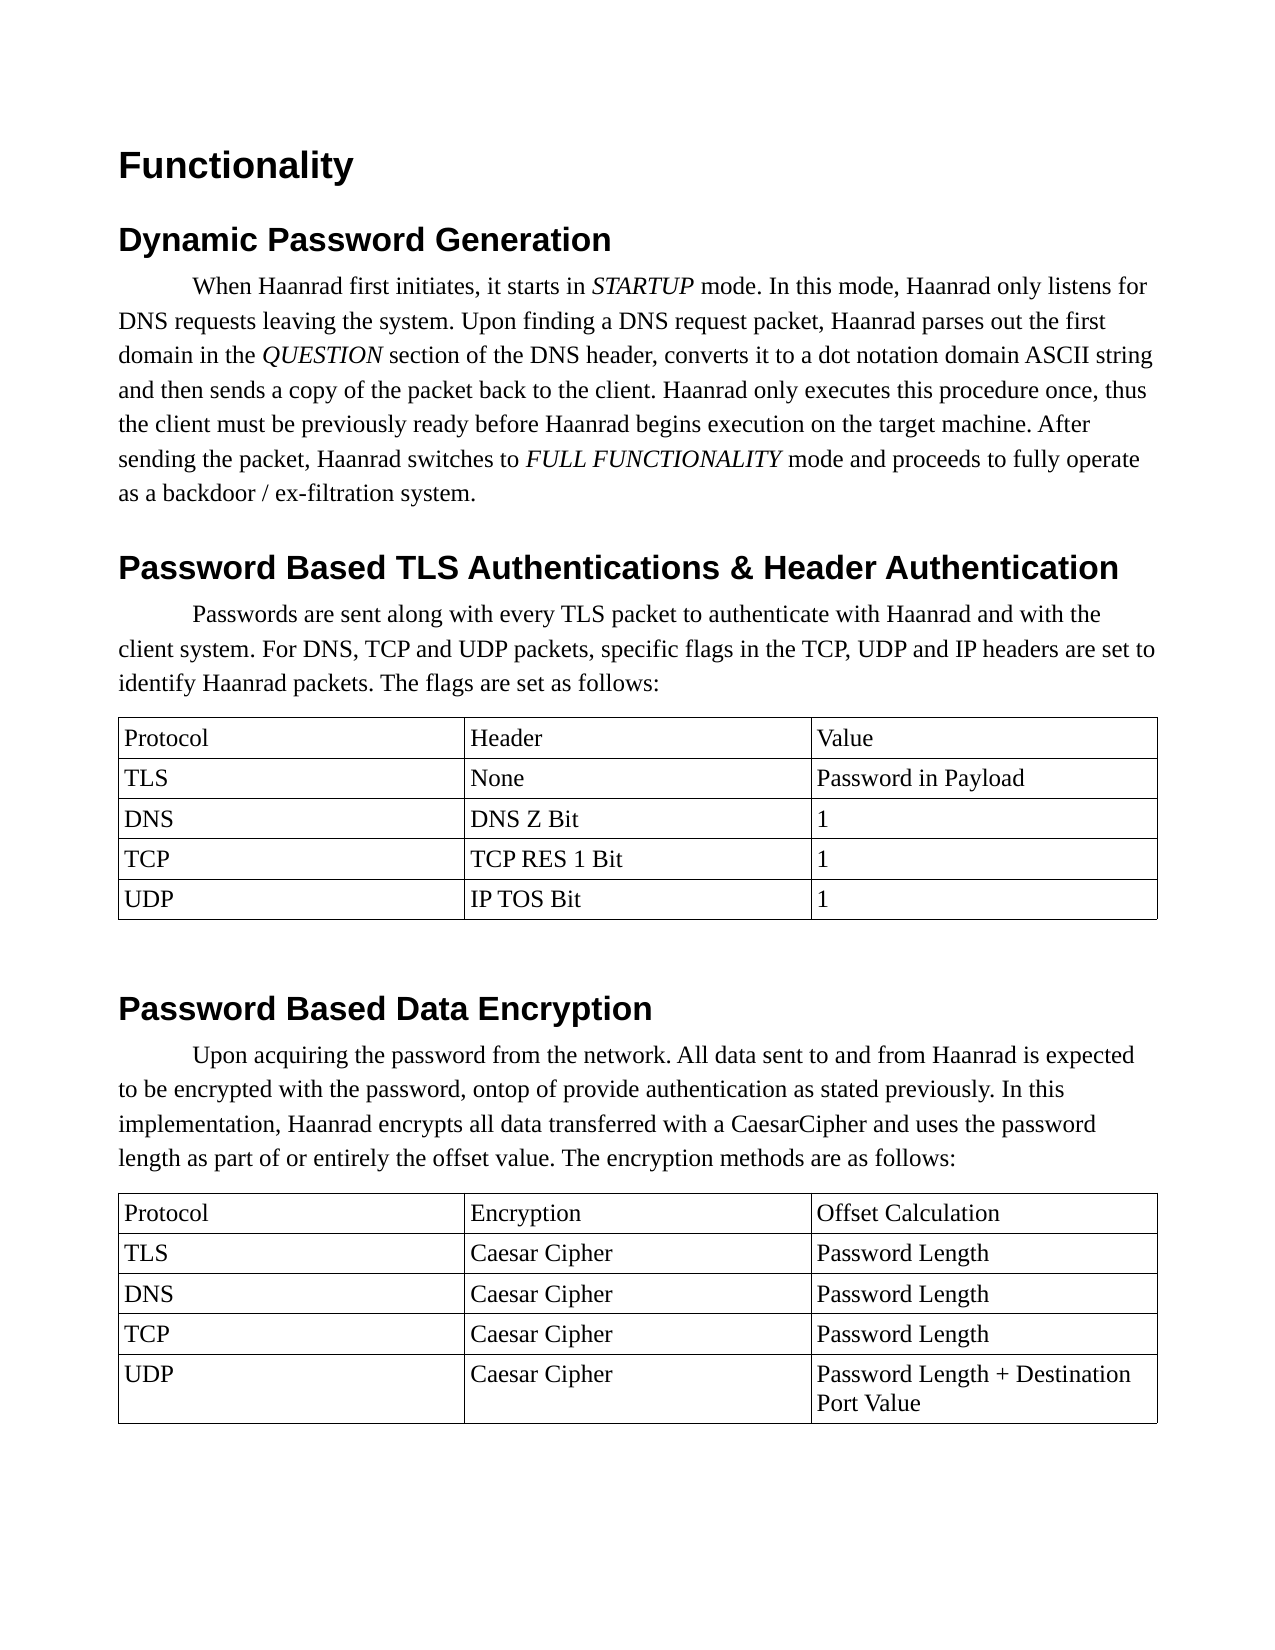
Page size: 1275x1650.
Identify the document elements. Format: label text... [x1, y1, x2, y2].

table_cell Password in Payload [812, 759, 1157, 798]
table_cell TLS [119, 759, 464, 798]
table_header Protocol [119, 718, 464, 757]
table_cell TCP [119, 1314, 464, 1354]
table_cell DNS [119, 1274, 464, 1313]
table_cell DNS Z Bit [465, 799, 811, 838]
table_cell Caesar Cipher [465, 1314, 811, 1354]
table_cell Password Length [812, 1274, 1157, 1313]
table_cell 1 [812, 799, 1157, 838]
table_cell Caesar Cipher [465, 1274, 811, 1313]
table_cell 1 [812, 839, 1157, 878]
table_cell None [465, 759, 811, 798]
table_header Offset Calculation [812, 1194, 1157, 1233]
table_cell Caesar Cipher [465, 1234, 811, 1273]
table_cell DNS [119, 799, 464, 838]
table_cell Password Length [812, 1314, 1157, 1354]
table_cell 1 [812, 880, 1157, 919]
table_cell UDP [119, 880, 464, 919]
table_cell TCP RES 1 Bit [465, 839, 811, 878]
table_cell Password Length + Destination Port Value [812, 1355, 1157, 1423]
subtitle Password Based TLS Authentications & Header Authentication [118, 548, 1157, 587]
table_header Encryption [465, 1194, 811, 1233]
table_cell TLS [119, 1234, 464, 1273]
subtitle Dynamic Password Generation [118, 220, 1157, 259]
subtitle Password Based Data Encryption [118, 989, 1157, 1027]
subtitle Functionality [118, 143, 1157, 187]
table_cell Password Length [812, 1234, 1157, 1273]
table_header Header [465, 718, 811, 757]
text When Haanrad first initiates, it starts in STARTUP mode. In this mode, Haanrad only listens for DNS requests leaving the system. Upon finding a DNS request packet, Haanrad parses out the first domain in the QUESTION section of the DNS header, converts it to a dot notation domain ASCII string and then sends a copy of the packet back to the client. Haanrad only executes this procedure once, thus the client must be previously ready before Haanrad begins execution on the target machine. After sending the packet, Haanrad switches to FULL FUNCTIONALITY mode and proceeds to fully operate as a backdoor / ex-filtration system. [118, 271, 1157, 507]
table_cell Caesar Cipher [465, 1355, 811, 1423]
table_cell UDP [119, 1355, 464, 1423]
table_cell TCP [119, 839, 464, 878]
table_header Protocol [119, 1194, 464, 1233]
table_cell IP TOS Bit [465, 880, 811, 919]
text Upon acquiring the password from the network. All data sent to and from Haanrad is expected to be encrypted with the password, ontop of provide authentication as stated previously. In this implementation, Haanrad encrypts all data transferred with a CaesarCipher and uses the password length as part of or entirely the offset value. The encryption methods are as follows: [118, 1040, 1157, 1172]
table_header Value [812, 718, 1157, 757]
text Passwords are sent along with every TLS packet to authenticate with Haanrad and with the client system. For DNS, TCP and UDP packets, specific flags in the TCP, UDP and IP headers are set to identify Haanrad packets. The flags are set as follows: [118, 599, 1157, 697]
